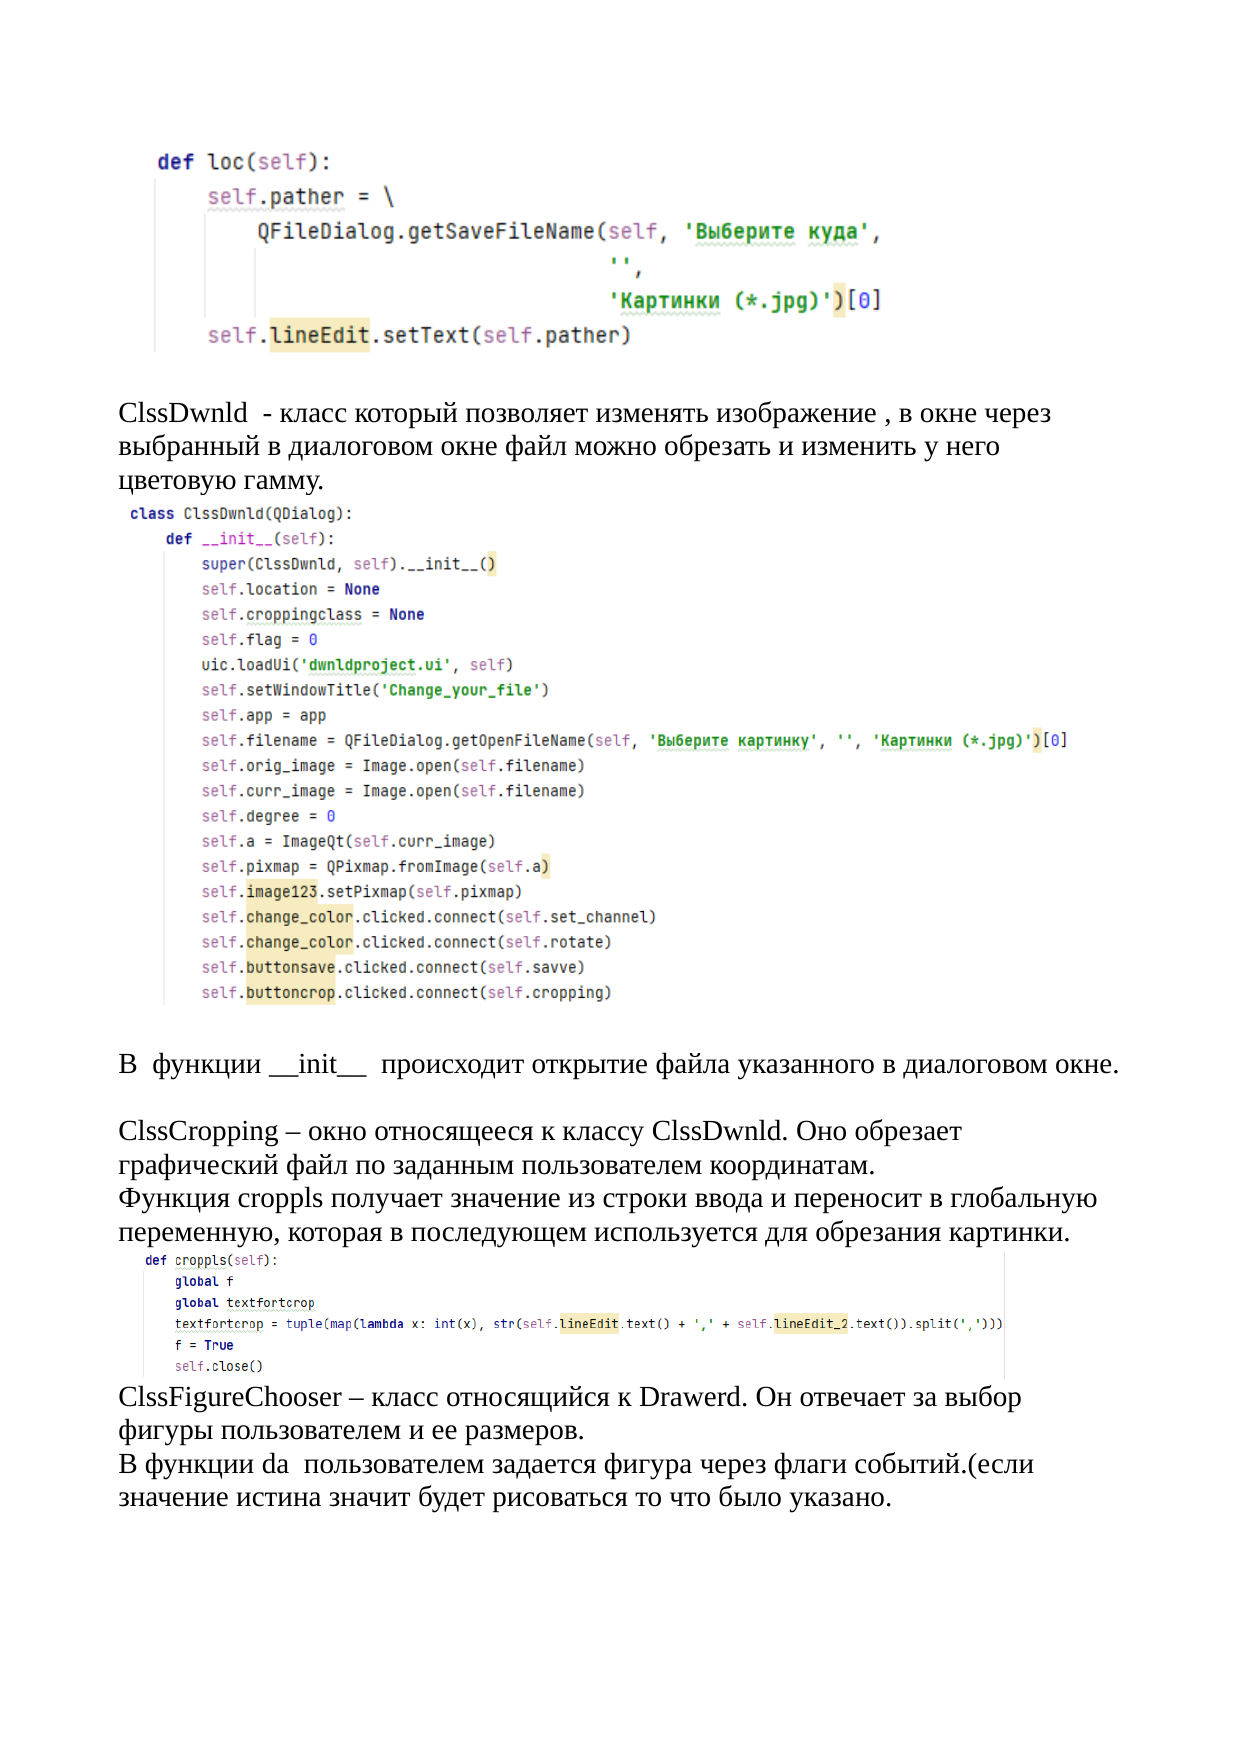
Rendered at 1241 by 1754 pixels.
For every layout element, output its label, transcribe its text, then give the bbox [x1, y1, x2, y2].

picture [130, 495, 1110, 1013]
text ClssDwnld - класс который позволяет изменять изображение , в окне через выбранный в диалоговом окне файл можно обрезать и изменить у него цветовую гамму. [118, 395, 1122, 495]
picture [127, 1251, 1094, 1379]
text В функции da пользователем задается фигура через флаги событий.(если значение истина значит будет рисоваться то что было указано. [118, 1446, 1122, 1513]
text ClssFigureChooser – класс относящийся к Drawerd. Он отвечает за выбор фигуры пользователем и ее размеров. [118, 1247, 1122, 1446]
text ClssCropping – окно относящееся к классу ClssDwnld. Оно обрезает графический файл по заданным пользователем координатам. [118, 1113, 1122, 1180]
picture [134, 147, 968, 362]
text В функции __init__ происходит открытие файла указанного в диалоговом окне. [118, 1046, 1122, 1080]
text Функция croppls получает значение из строки ввода и переносит в глобальную переменную, которая в последующем используется для обрезания картинки. [118, 1180, 1122, 1247]
